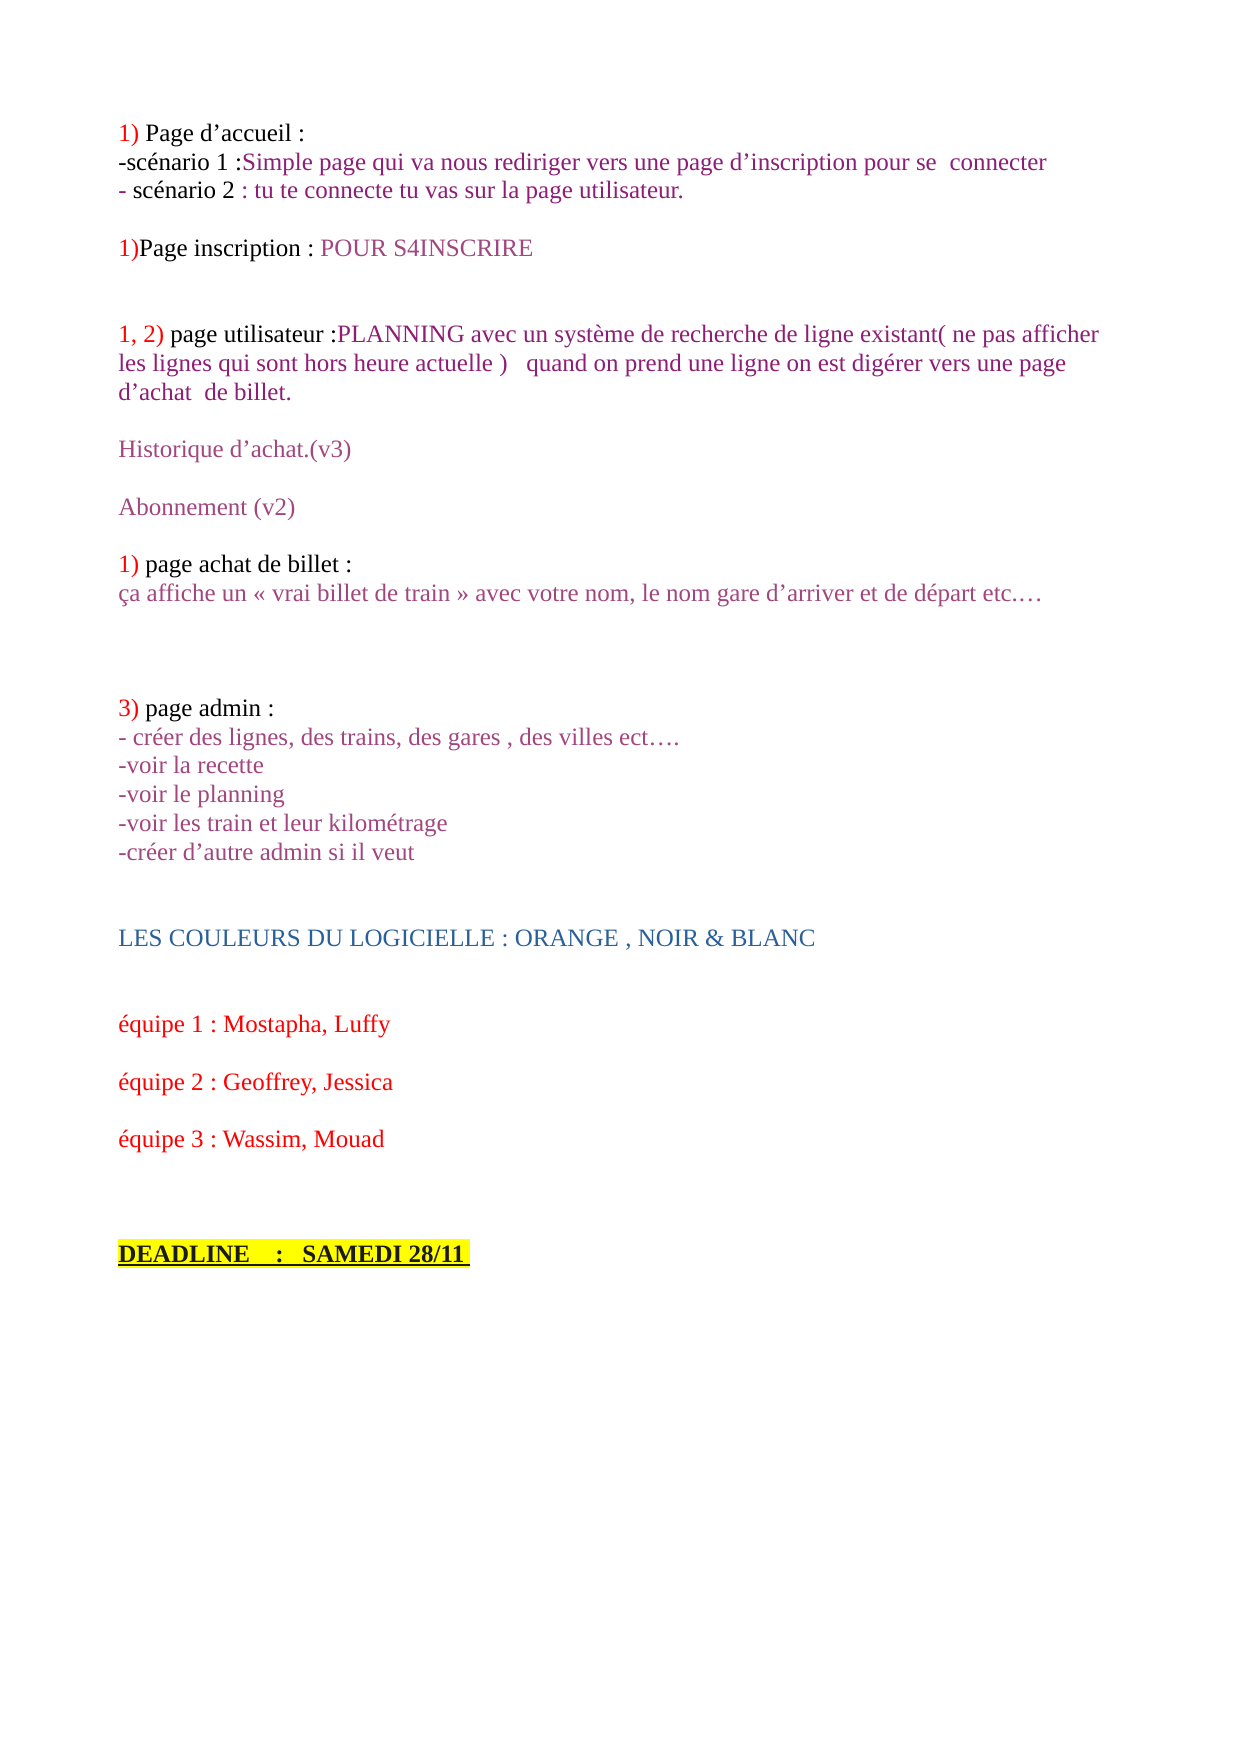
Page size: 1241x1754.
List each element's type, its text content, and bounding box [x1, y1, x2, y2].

text -voir la recette [118, 751, 1122, 779]
text DEADLINE : SAMEDI 28/11 [118, 1239, 1122, 1268]
text Historique d’achat.(v3) [118, 434, 1122, 463]
text 1) page achat de billet : [118, 549, 1122, 578]
text équipe 2 : Geoffrey, Jessica [118, 1067, 1122, 1096]
text LES COULEURS DU LOGICIELLE : ORANGE , NOIR & BLANC [118, 923, 1122, 952]
text 1, 2) page utilisateur :PLANNING avec un système de recherche de ligne existant( ne pas afficher les lignes qui sont hors heure actuelle ) quand on prend une ligne on est digérer vers une page d’achat de billet. [118, 319, 1122, 406]
text - scénario 2 : tu te connecte tu vas sur la page utilisateur. [118, 176, 1122, 204]
text 1)Page inscription : POUR S4INSCRIRE [118, 233, 1122, 262]
text -voir les train et leur kilométrage [118, 808, 1122, 837]
text - créer des lignes, des trains, des gares , des villes ect…. [118, 722, 1122, 751]
text équipe 1 : Mostapha, Luffy [118, 1009, 1122, 1038]
text équipe 3 : Wassim, Mouad [118, 1124, 1122, 1153]
text -créer d’autre admin si il veut [118, 837, 1122, 866]
text -scénario 1 :Simple page qui va nous rediriger vers une page d’inscription pour se connecter [118, 147, 1122, 176]
text ça affiche un « vrai billet de train » avec votre nom, le nom gare d’arriver et de départ etc.… [118, 578, 1122, 607]
text 1) Page d’accueil : [118, 118, 1122, 147]
text Abonnement (v2) [118, 492, 1122, 521]
text -voir le planning [118, 779, 1122, 808]
text 3) page admin : [118, 693, 1122, 722]
